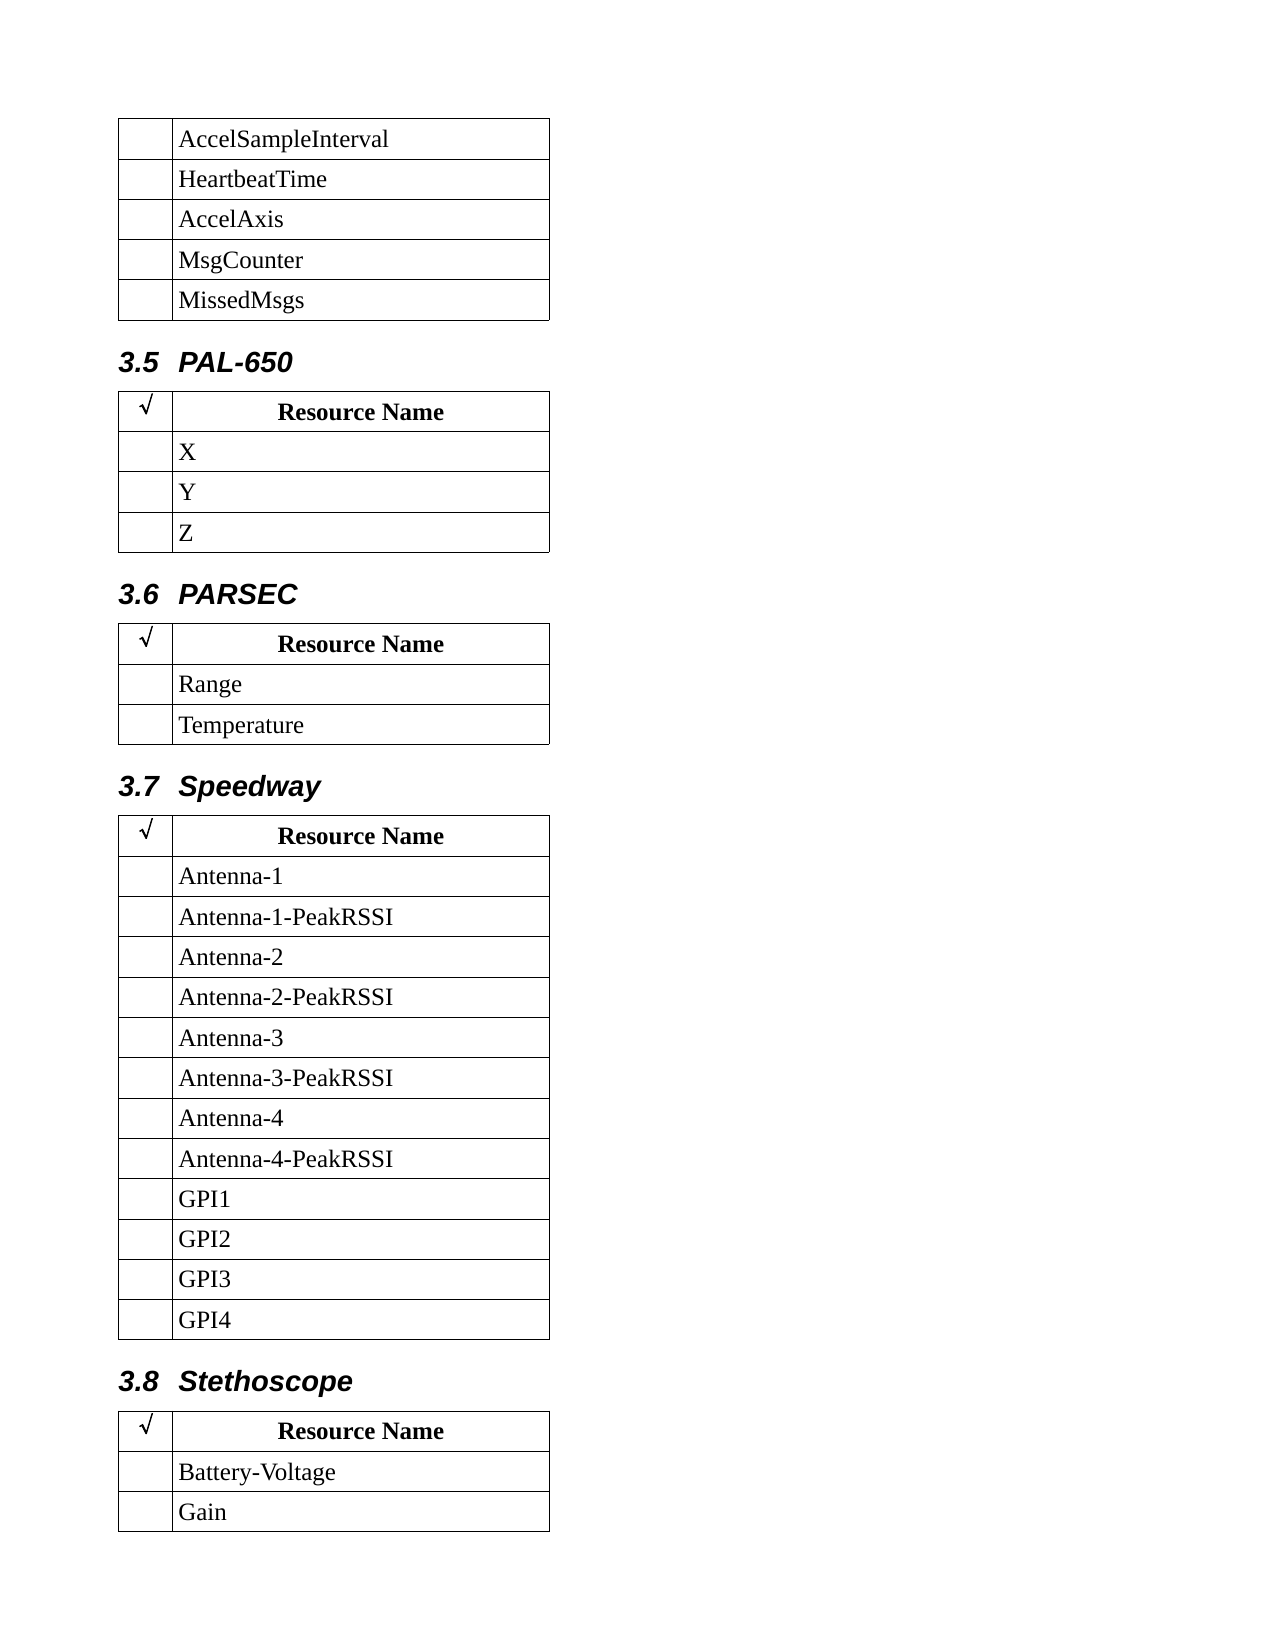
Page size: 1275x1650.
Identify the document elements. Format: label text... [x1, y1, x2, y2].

table_cell Antenna-2 [173, 937, 549, 977]
subtitle Speedway [118, 769, 1157, 803]
subtitle Stethoscope [118, 1364, 1157, 1398]
table_cell [119, 857, 172, 896]
table_cell MissedMsgs [173, 280, 549, 320]
table_cell [119, 937, 172, 977]
table_cell GPI1 [173, 1179, 549, 1218]
subtitle PAL-650 [118, 345, 1157, 378]
table_cell GPI4 [173, 1300, 549, 1339]
table_cell [119, 705, 172, 744]
table_cell X [173, 432, 549, 471]
table_cell [119, 1300, 172, 1339]
table_header Resource Name [173, 1412, 549, 1451]
table_cell Y [173, 472, 549, 512]
table_cell [119, 200, 172, 239]
table_header √ [119, 392, 172, 431]
table_cell [119, 897, 172, 936]
table_cell GPI3 [173, 1260, 549, 1299]
table_cell Antenna-3 [173, 1018, 549, 1057]
table_cell AccelAxis [173, 200, 549, 239]
table_cell [119, 1139, 172, 1178]
table_cell Antenna-1-PeakRSSI [173, 897, 549, 936]
table_cell [119, 160, 172, 199]
table_cell [119, 119, 172, 158]
table_cell MsgCounter [173, 240, 549, 279]
table_cell [119, 513, 172, 552]
table_cell Range [173, 665, 549, 704]
table_cell Antenna-4-PeakRSSI [173, 1139, 549, 1178]
table_cell AccelSampleInterval [173, 119, 549, 158]
table_header √ [119, 1412, 172, 1451]
table_cell Battery-Voltage [173, 1452, 549, 1491]
table_cell [119, 1179, 172, 1218]
table_cell Antenna-3-PeakRSSI [173, 1058, 549, 1097]
subtitle PARSEC [118, 577, 1157, 611]
table_cell [119, 1492, 172, 1531]
table_cell [119, 1058, 172, 1097]
table_cell [119, 1099, 172, 1138]
table_cell GPI2 [173, 1220, 549, 1259]
table_cell Gain [173, 1492, 549, 1531]
table_cell Antenna-2-PeakRSSI [173, 978, 549, 1017]
table_cell Antenna-4 [173, 1099, 549, 1138]
table_cell Antenna-1 [173, 857, 549, 896]
table_cell [119, 1018, 172, 1057]
table_cell [119, 240, 172, 279]
table_cell HeartbeatTime [173, 160, 549, 199]
table_cell Temperature [173, 705, 549, 744]
table_cell [119, 280, 172, 320]
table_header √ [119, 624, 172, 663]
table_cell [119, 978, 172, 1017]
table_cell Z [173, 513, 549, 552]
table_cell [119, 472, 172, 512]
table_cell [119, 1260, 172, 1299]
table_cell [119, 1452, 172, 1491]
table_cell [119, 665, 172, 704]
table_header Resource Name [173, 392, 549, 431]
table_header √ [119, 816, 172, 856]
table_header Resource Name [173, 624, 549, 663]
table_cell [119, 1220, 172, 1259]
table_header Resource Name [173, 816, 549, 856]
table_cell [119, 432, 172, 471]
